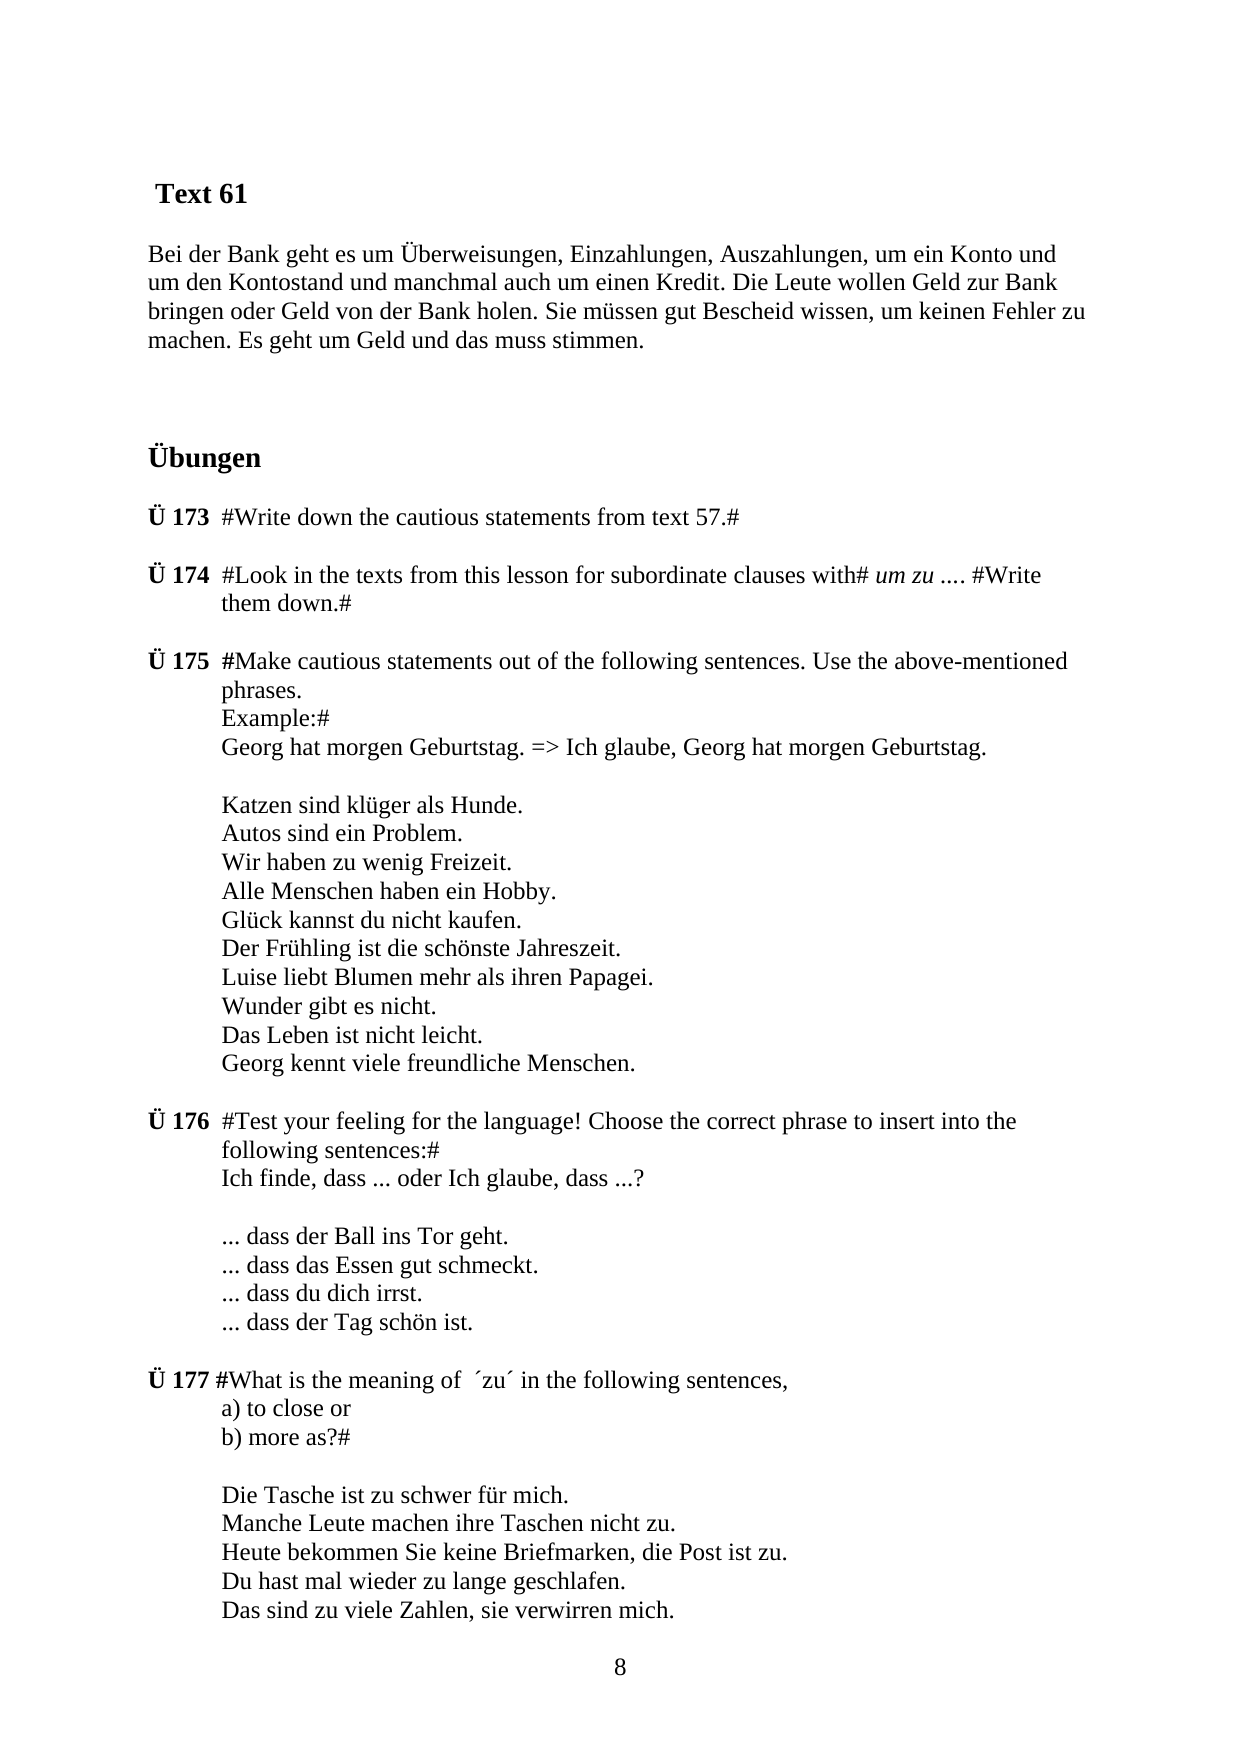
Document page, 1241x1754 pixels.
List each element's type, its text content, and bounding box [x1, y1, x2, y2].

text Glück kannst du nicht kaufen. [148, 905, 1093, 933]
text Ü 176 #Test your feeling for the language! Choose the correct phrase to insert into the following sentences:# [148, 1106, 1093, 1163]
text Du hast mal wieder zu lange geschlafen. [148, 1566, 1093, 1595]
subtitle Text 61 [148, 176, 1093, 210]
text Die Tasche ist zu schwer für mich. [148, 1480, 1093, 1508]
text Alle Menschen haben ein Hobby. [148, 876, 1093, 905]
text Autos sind ein Problem. [148, 818, 1093, 847]
text Ü 175 #Make cautious statements out of the following sentences. Use the above-mentioned phrases. [148, 646, 1093, 703]
text ... dass du dich irrst. [148, 1278, 1093, 1307]
text Ü 173 #Write down the cautious statements from text 57.# [148, 502, 1093, 531]
text Luise liebt Blumen mehr als ihren Papagei. [148, 962, 1093, 991]
text ... dass der Tag schön ist. [148, 1307, 1093, 1336]
text Das Leben ist nicht leicht. [148, 1020, 1093, 1048]
text Ich finde, dass ... oder Ich glaube, dass ...? [148, 1163, 1093, 1192]
text Manche Leute machen ihre Taschen nicht zu. [148, 1508, 1093, 1537]
text Bei der Bank geht es um Überweisungen, Einzahlungen, Auszahlungen, um ein Konto und um den Kontostand und manchmal auch um einen Kredit. Die Leute wollen Geld zur Bank bringen oder Geld von der Bank holen. Sie müssen gut Bescheid wissen, um keinen Fehler zu machen. Es geht um Geld und das muss stimmen. [148, 239, 1093, 354]
text Der Frühling ist die schönste Jahreszeit. [148, 933, 1093, 962]
subtitle Übungen [148, 440, 1093, 473]
text Wunder gibt es nicht. [148, 991, 1093, 1020]
text ... dass der Ball ins Tor geht. [148, 1221, 1093, 1250]
text Katzen sind klüger als Hunde. [148, 790, 1093, 818]
text Das sind zu viele Zahlen, sie verwirren mich. [148, 1595, 1093, 1623]
text Georg hat morgen Geburtstag. => Ich glaube, Georg hat morgen Geburtstag. [221, 732, 1093, 761]
text b) more as?# [148, 1422, 1093, 1451]
text Heute bekommen Sie keine Briefmarken, die Post ist zu. [148, 1537, 1093, 1566]
text Example:# [221, 703, 1093, 732]
text ... dass das Essen gut schmeckt. [148, 1250, 1093, 1278]
text Ü 174 #Look in the texts from this lesson for subordinate clauses with# um zu .... #Write them down.# [148, 560, 1093, 617]
text Ü 177 #What is the meaning of ´zu´ in the following sentences, [148, 1365, 1093, 1393]
text a) to close or [148, 1393, 1093, 1422]
text Georg kennt viele freundliche Menschen. [148, 1048, 1093, 1077]
text Wir haben zu wenig Freizeit. [148, 847, 1093, 876]
